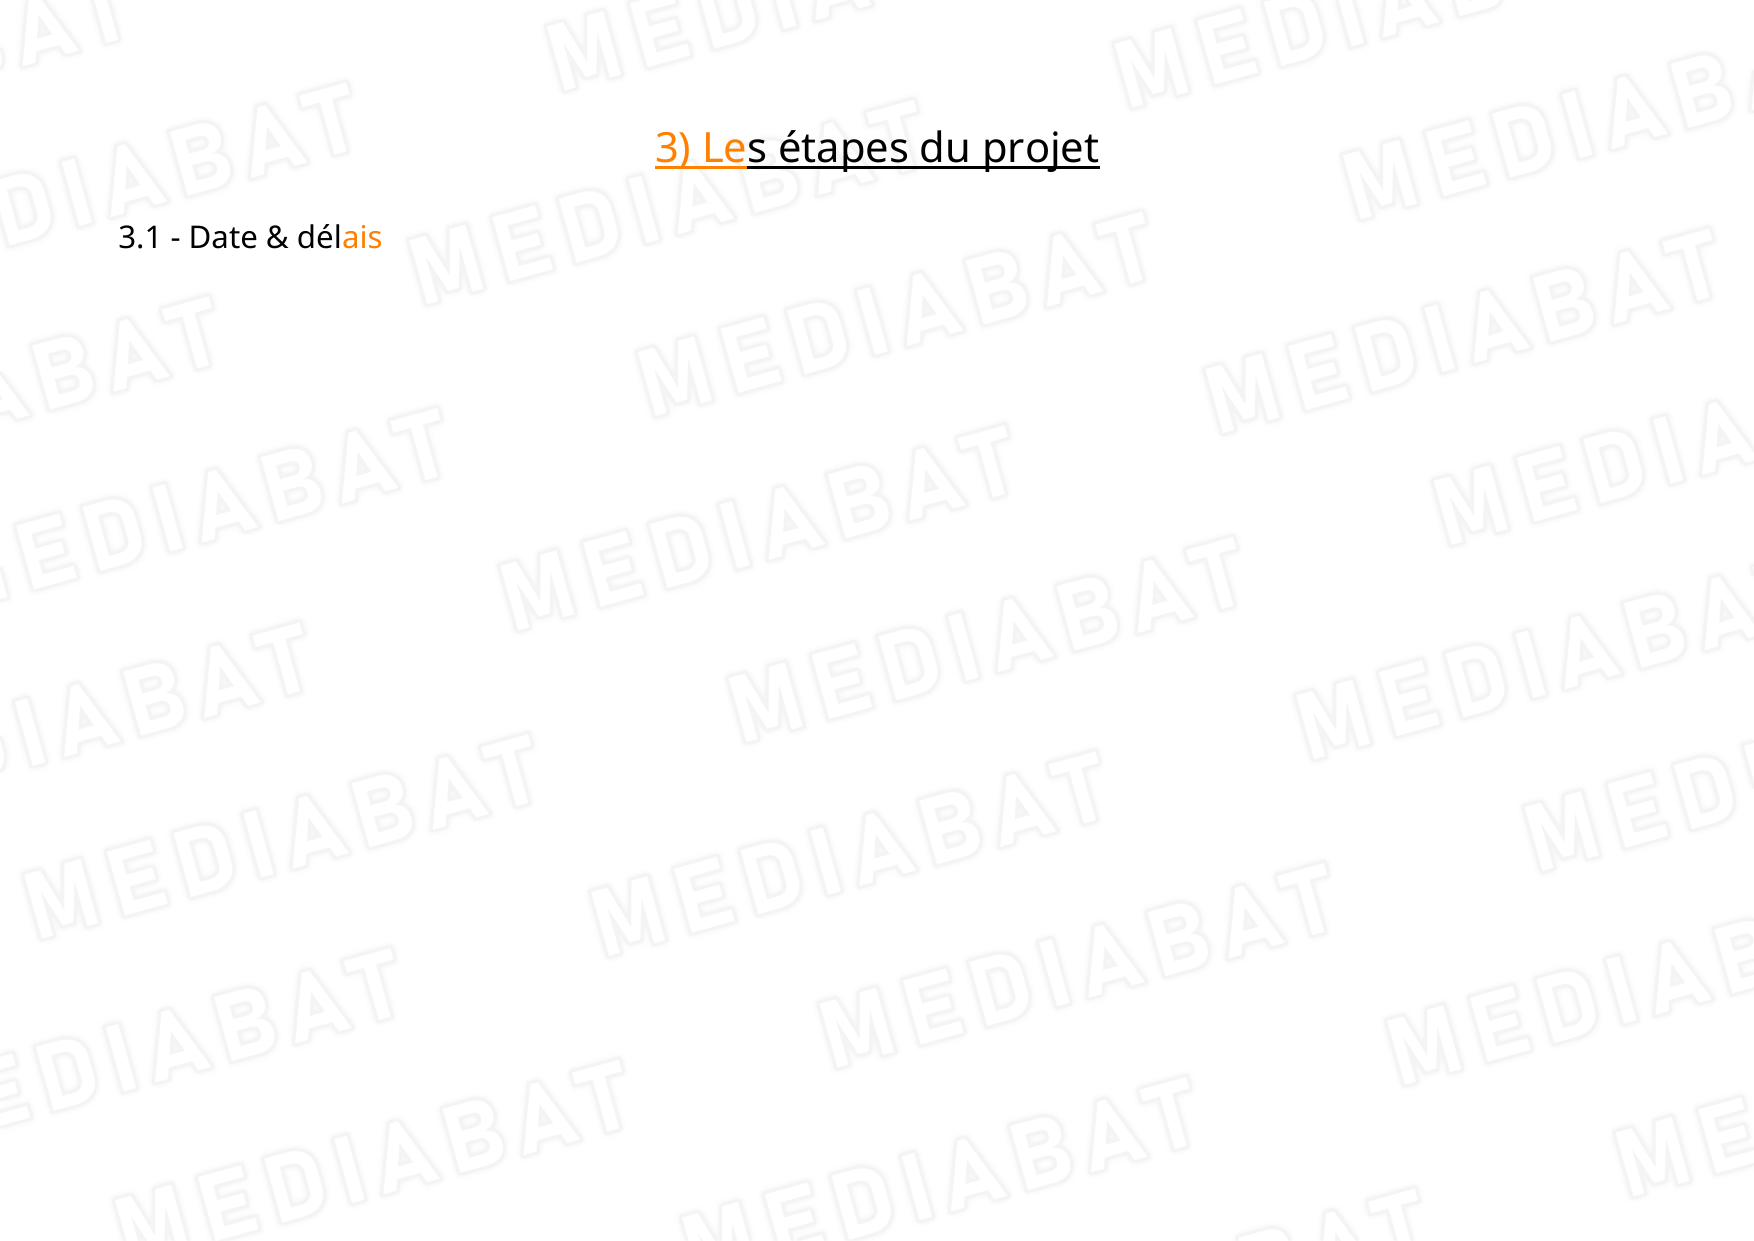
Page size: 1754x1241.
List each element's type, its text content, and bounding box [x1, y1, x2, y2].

text 3.1 - Date & délais [118, 214, 1636, 257]
picture [0, 0, 1754, 1241]
text 3) Les étapes du projet [118, 118, 1636, 175]
